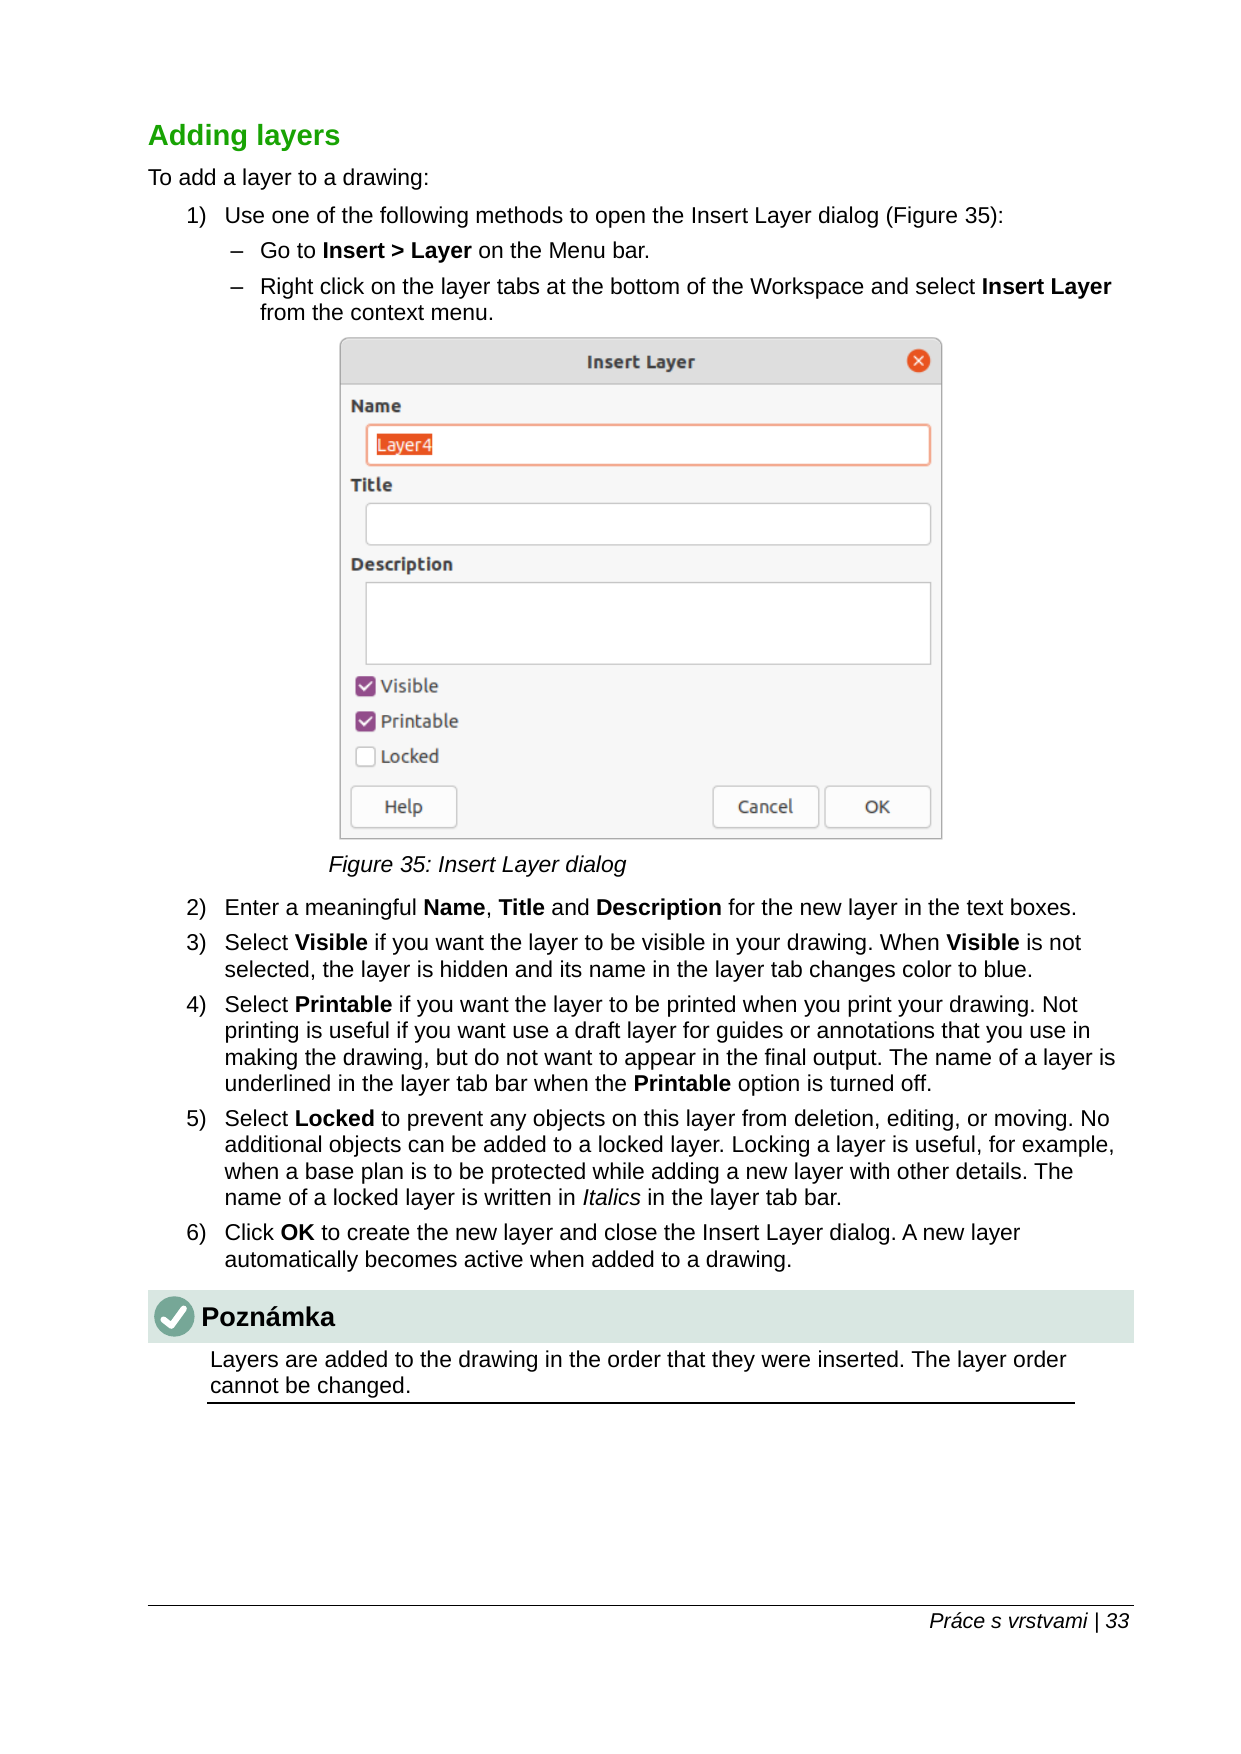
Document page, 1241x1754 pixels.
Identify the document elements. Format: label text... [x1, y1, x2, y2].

picture [328, 337, 954, 851]
list Use one of the following methods to open the Insert Layer dialog (Figure 35): [207, 202, 1134, 229]
list Select Visible if you want the layer to be visible in your drawing. When Visible is not selected, the layer is hidden and its name in the layer tab changes color to blue. [207, 929, 1134, 982]
list Select Printable if you want the layer to be printed when you print your drawing. Not printing is useful if you want use a draft layer for guides or annotations that you use in making the drawing, but do not want to appear in the final output. The name of a layer is underlined in the layer tab bar when the Printable option is turned off. [207, 991, 1134, 1096]
subtitle Poznámka [148, 1290, 1134, 1343]
text Layers are added to the drawing in the order that they were inserted. The layer order cannot be changed. [207, 1343, 1075, 1402]
list Click OK to create the new layer and close the Insert Layer dialog. A new layer automatically becomes active when added to a drawing. [207, 1219, 1134, 1272]
list Enter a meaningful Name, Title and Description for the new layer in the text boxes. [207, 894, 1134, 920]
text Figure 35: Insert Layer dialog [328, 851, 953, 877]
subtitle Adding layers [148, 118, 1134, 152]
list Right click on the layer tabs at the bottom of the Workspace and select Insert Layer from the context menu. [230, 273, 1134, 325]
list Go to Insert > Layer on the Menu bar. [230, 237, 1134, 264]
list Select Locked to prevent any objects on this layer from deletion, editing, or moving. No additional objects can be added to a locked layer. Locking a layer is useful, for example, when a base plan is to be protected while adding a new layer with other details. The name of a locked layer is written in Italics in the layer tab bar. [207, 1105, 1134, 1210]
text To add a layer to a drawing: [148, 163, 1134, 190]
